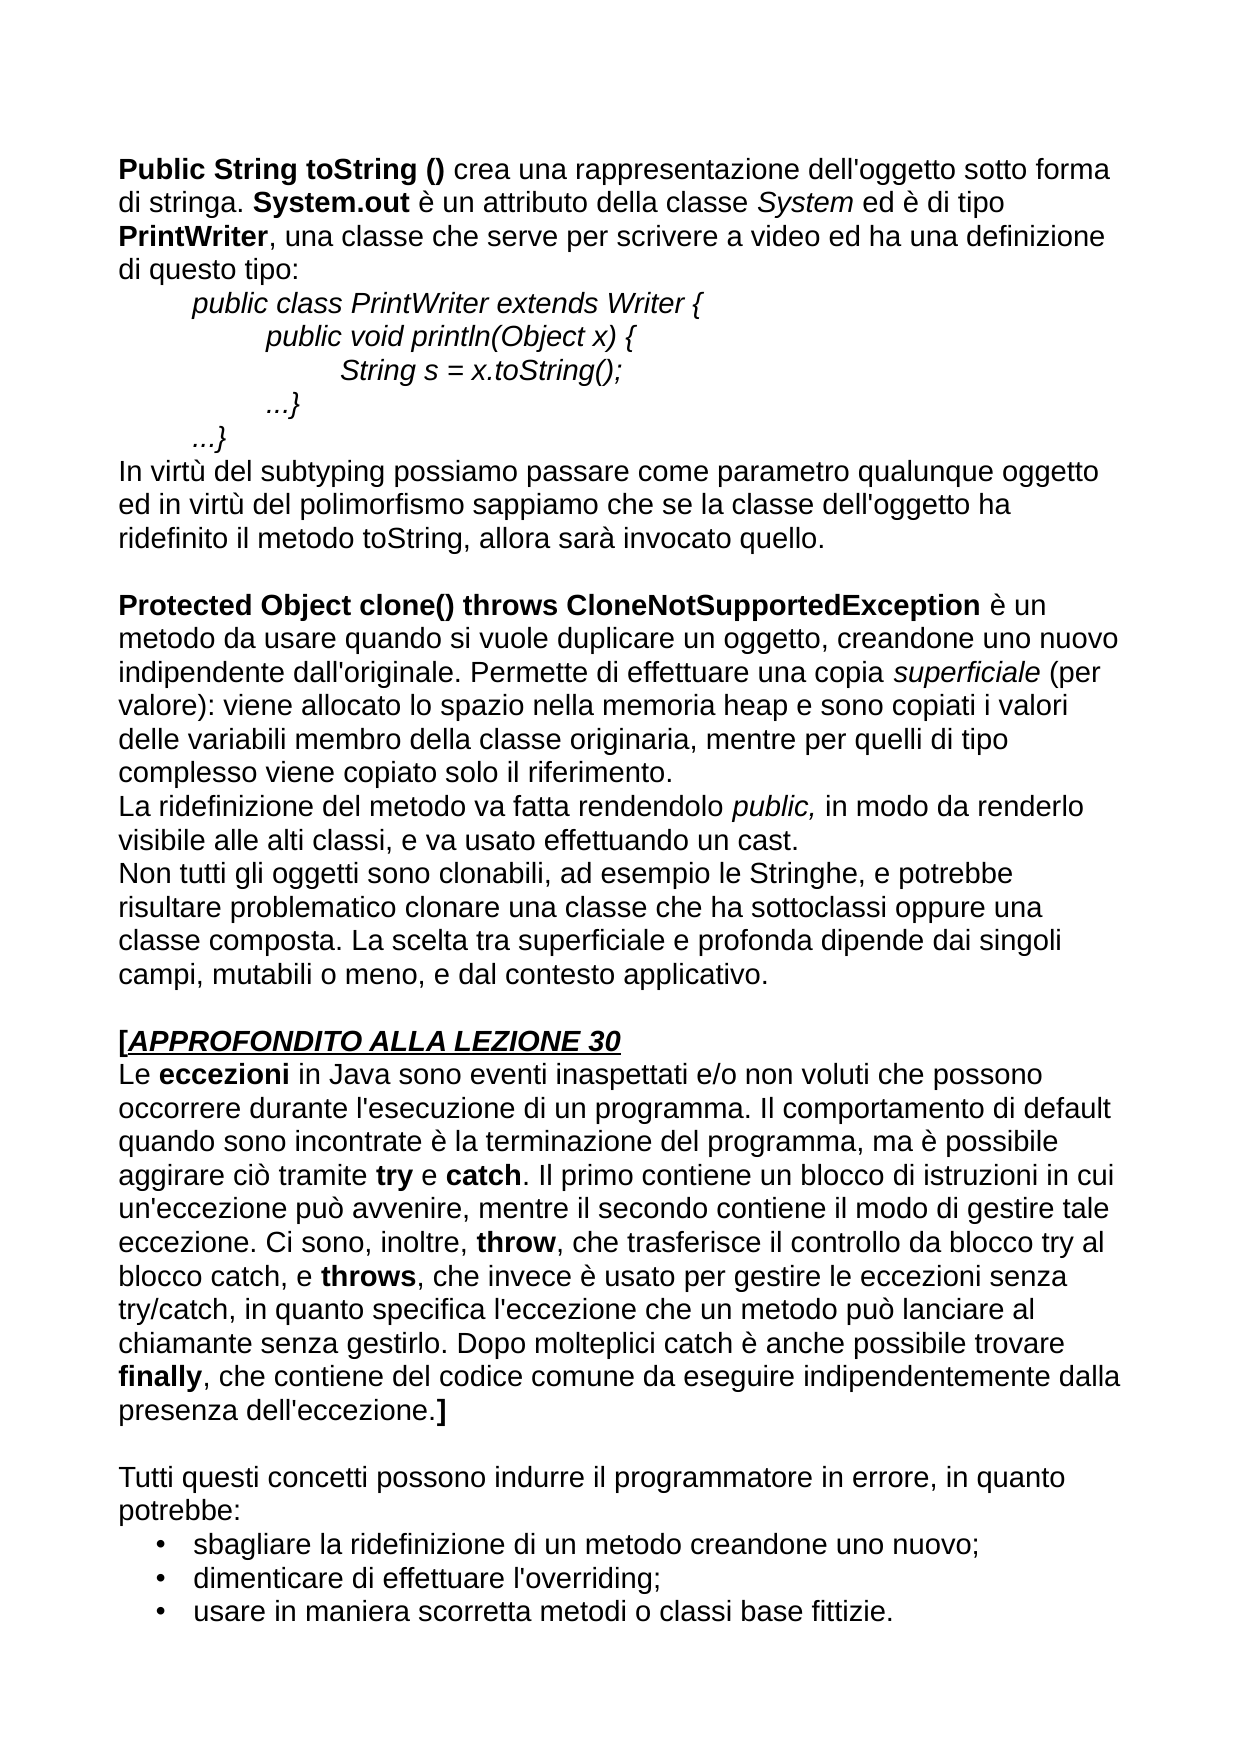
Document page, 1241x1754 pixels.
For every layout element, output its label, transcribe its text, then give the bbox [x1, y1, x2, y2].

text ...} [118, 386, 1122, 420]
text Protected Object clone() throws CloneNotSupportedException è un metodo da usare quando si vuole duplicare un oggetto, creandone uno nuovo indipendente dall'originale. Permette di effettuare una copia superficiale (per valore): viene allocato lo spazio nella memoria heap e sono copiati i valori delle variabili membro della classe originaria, mentre per quelli di tipo complesso viene copiato solo il riferimento. [118, 588, 1122, 789]
text Tutti questi concetti possono indurre il programmatore in errore, in quanto potrebbe: [118, 1460, 1122, 1527]
text [APPROFONDITO ALLA LEZIONE 30 [118, 1024, 1122, 1057]
text public class PrintWriter extends Writer { [118, 286, 1122, 319]
list dimenticare di effettuare l'overriding; [156, 1561, 1122, 1594]
text public void println(Object x) { [118, 319, 1122, 353]
list sbagliare la ridefinizione di un metodo creandone uno nuovo; [156, 1527, 1122, 1561]
text Non tutti gli oggetti sono clonabili, ad esempio le Stringhe, e potrebbe risultare problematico clonare una classe che ha sottoclassi oppure una classe composta. La scelta tra superficiale e profonda dipende dai singoli campi, mutabili o meno, e dal contesto applicativo. [118, 856, 1122, 990]
text In virtù del subtyping possiamo passare come parametro qualunque oggetto ed in virtù del polimorfismo sappiamo che se la classe dell'oggetto ha ridefinito il metodo toString, allora sarà invocato quello. [118, 453, 1122, 554]
text ...} [118, 420, 1122, 453]
text Public String toString () crea una rappresentazione dell'oggetto sotto forma di stringa. System.out è un attributo della classe System ed è di tipo PrintWriter, una classe che serve per scrivere a video ed ha una definizione di questo tipo: [118, 152, 1122, 286]
list usare in maniera scorretta metodi o classi base fittizie. [156, 1594, 1122, 1628]
text La ridefinizione del metodo va fatta rendendolo public, in modo da renderlo visibile alle alti classi, e va usato effettuando un cast. [118, 789, 1122, 856]
text Le eccezioni in Java sono eventi inaspettati e/o non voluti che possono occorrere durante l'esecuzione di un programma. Il comportamento di default quando sono incontrate è la terminazione del programma, ma è possibile aggirare ciò tramite try e catch. Il primo contiene un blocco di istruzioni in cui un'eccezione può avvenire, mentre il secondo contiene il modo di gestire tale eccezione. Ci sono, inoltre, throw, che trasferisce il controllo da blocco try al blocco catch, e throws, che invece è usato per gestire le eccezioni senza try/catch, in quanto specifica l'eccezione che un metodo può lanciare al chiamante senza gestirlo. Dopo molteplici catch è anche possibile trovare finally, che contiene del codice comune da eseguire indipendentemente dalla presenza dell'eccezione.] [118, 1057, 1122, 1426]
text String s = x.toString(); [118, 353, 1122, 386]
